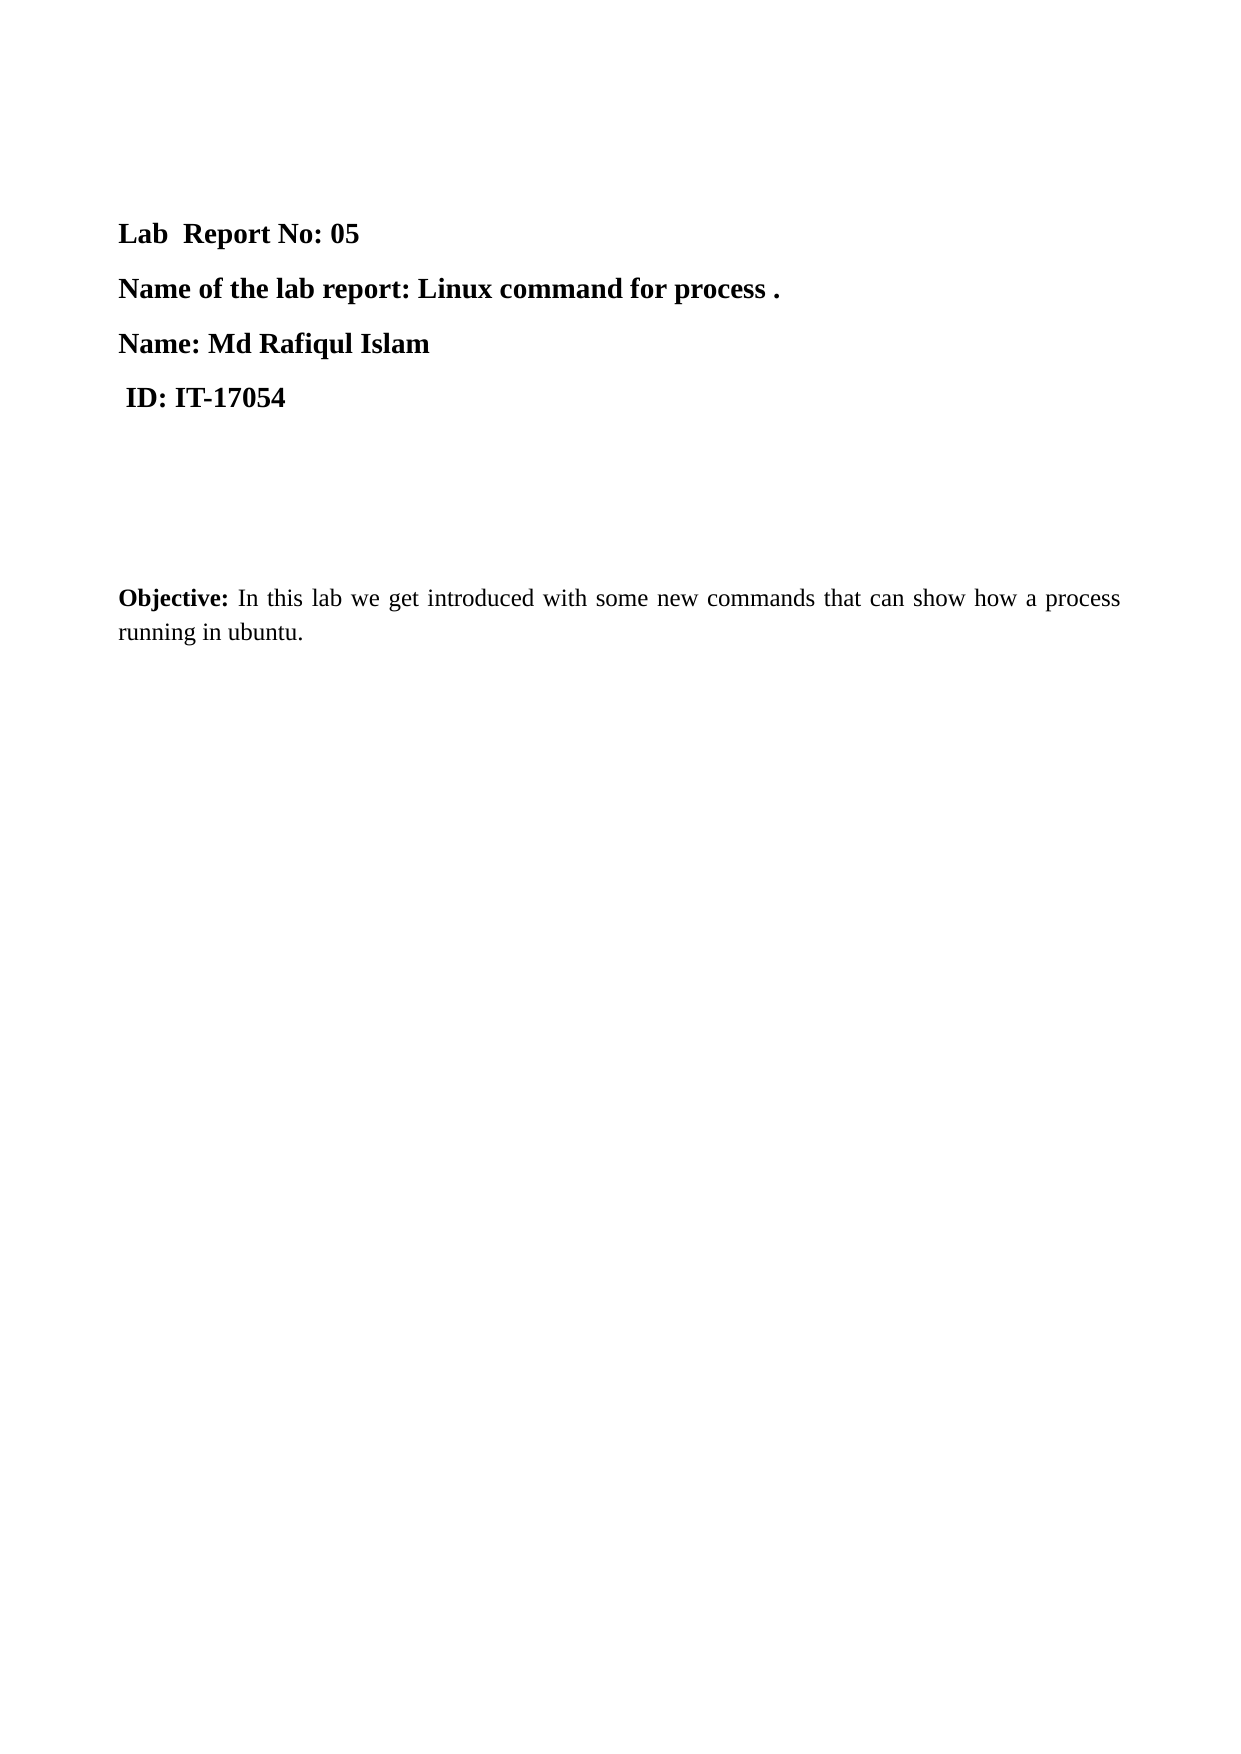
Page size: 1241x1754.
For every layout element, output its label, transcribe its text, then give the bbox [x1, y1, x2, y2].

text Name of the lab report: Linux command for process . [118, 271, 1122, 304]
text Lab Report No: 05 [118, 216, 1122, 250]
text Objective: In this lab we get introduced with some new commands that can show how a process running in ubuntu. [118, 583, 1122, 646]
text Name: Md Rafiqul Islam [118, 326, 1122, 359]
text ID: IT-17054 [118, 381, 1122, 414]
